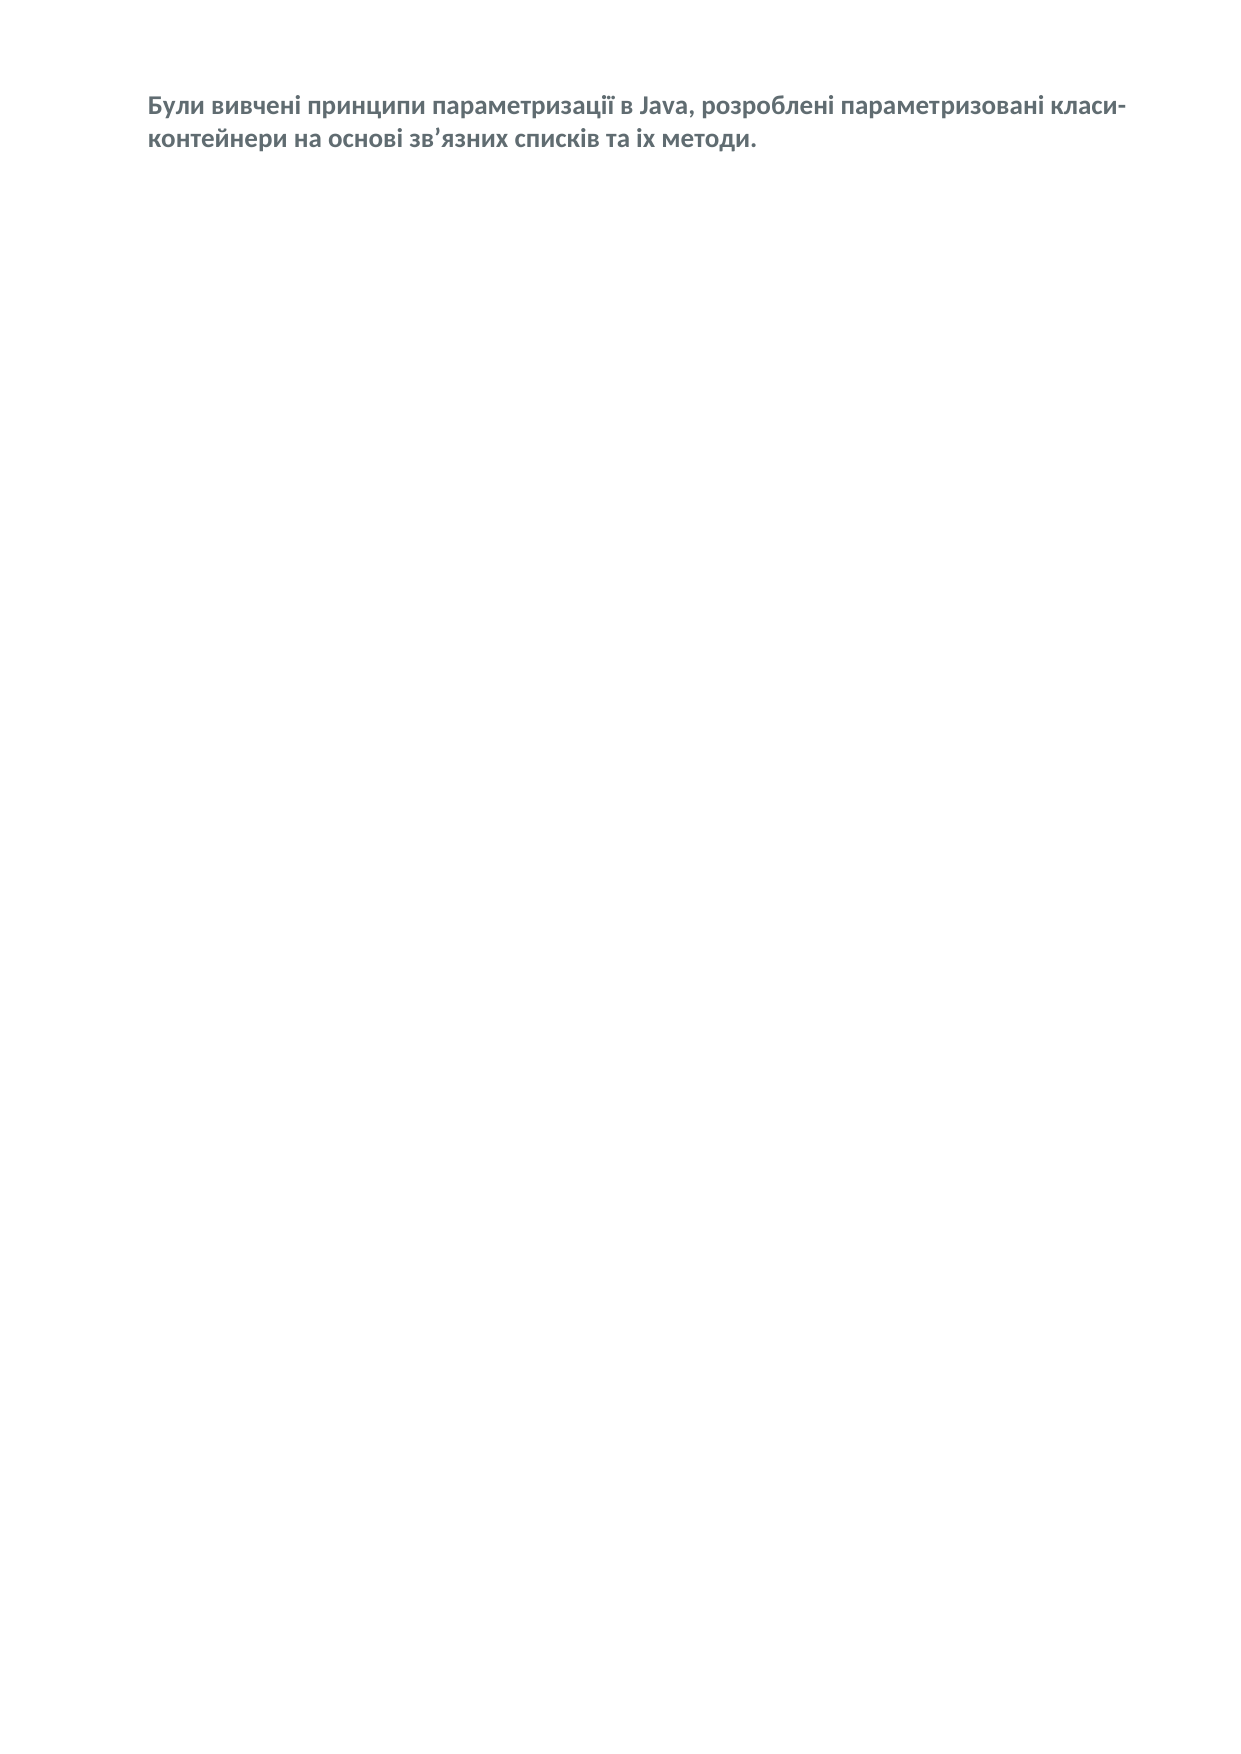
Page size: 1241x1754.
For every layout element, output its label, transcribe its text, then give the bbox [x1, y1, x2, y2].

text Були вивчені принципи параметризації в Java, розроблені параметризовані класи-контейнери на основі зв’язних списків та іх методи. [148, 88, 1152, 154]
